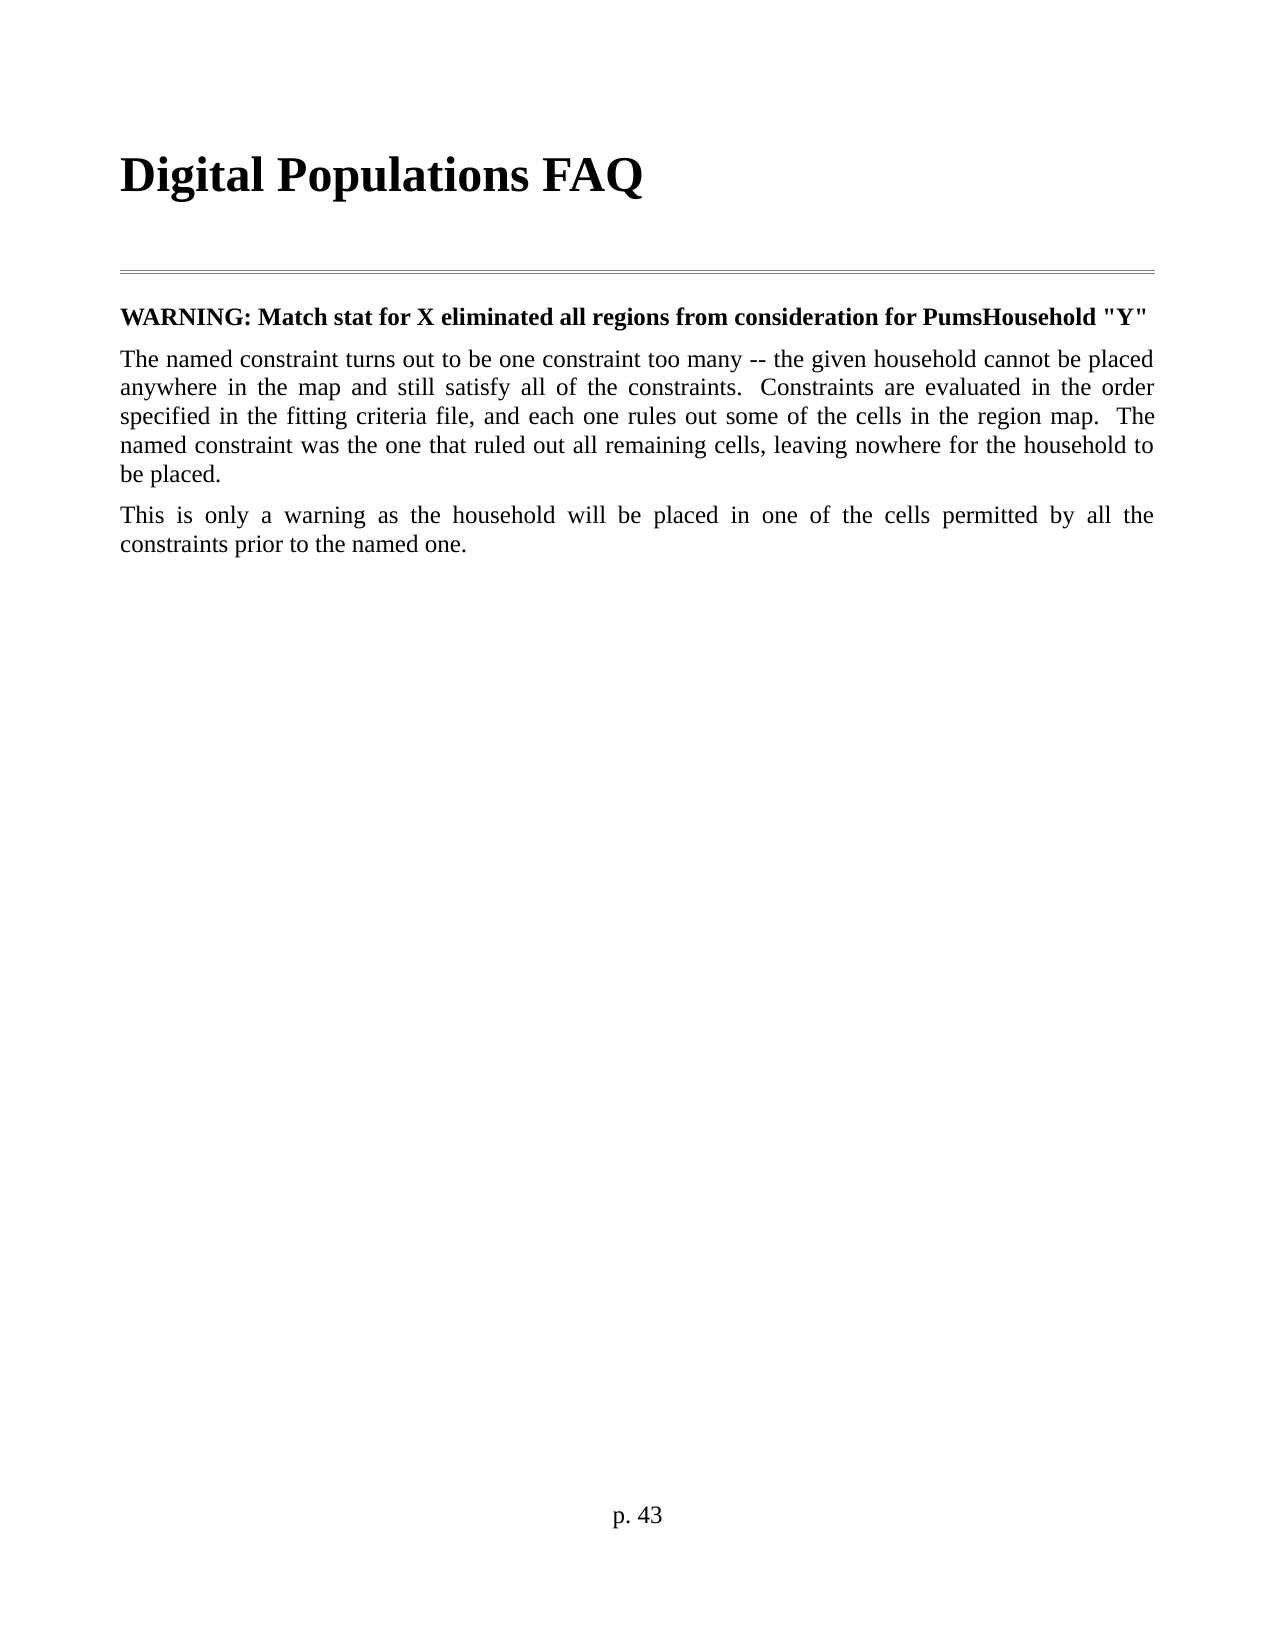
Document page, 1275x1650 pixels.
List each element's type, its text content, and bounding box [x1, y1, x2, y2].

text The named constraint turns out to be one constraint too many -- the given household cannot be placed anywhere in the map and still satisfy all of the constraints. Constraints are evaluated in the order specified in the fitting criteria file, and each one rules out some of the cells in the region map. The named constraint was the one that ruled out all remaining cells, leaving nowhere for the household to be placed. [120, 344, 1155, 487]
text This is only a warning as the household will be placed in one of the cells permitted by all the constraints prior to the named one. [120, 500, 1155, 557]
text WARNING: Match stat for X eliminated all regions from consideration for PumsHousehold "Y" [120, 302, 1155, 331]
subtitle Digital Populations FAQ [120, 145, 1155, 202]
